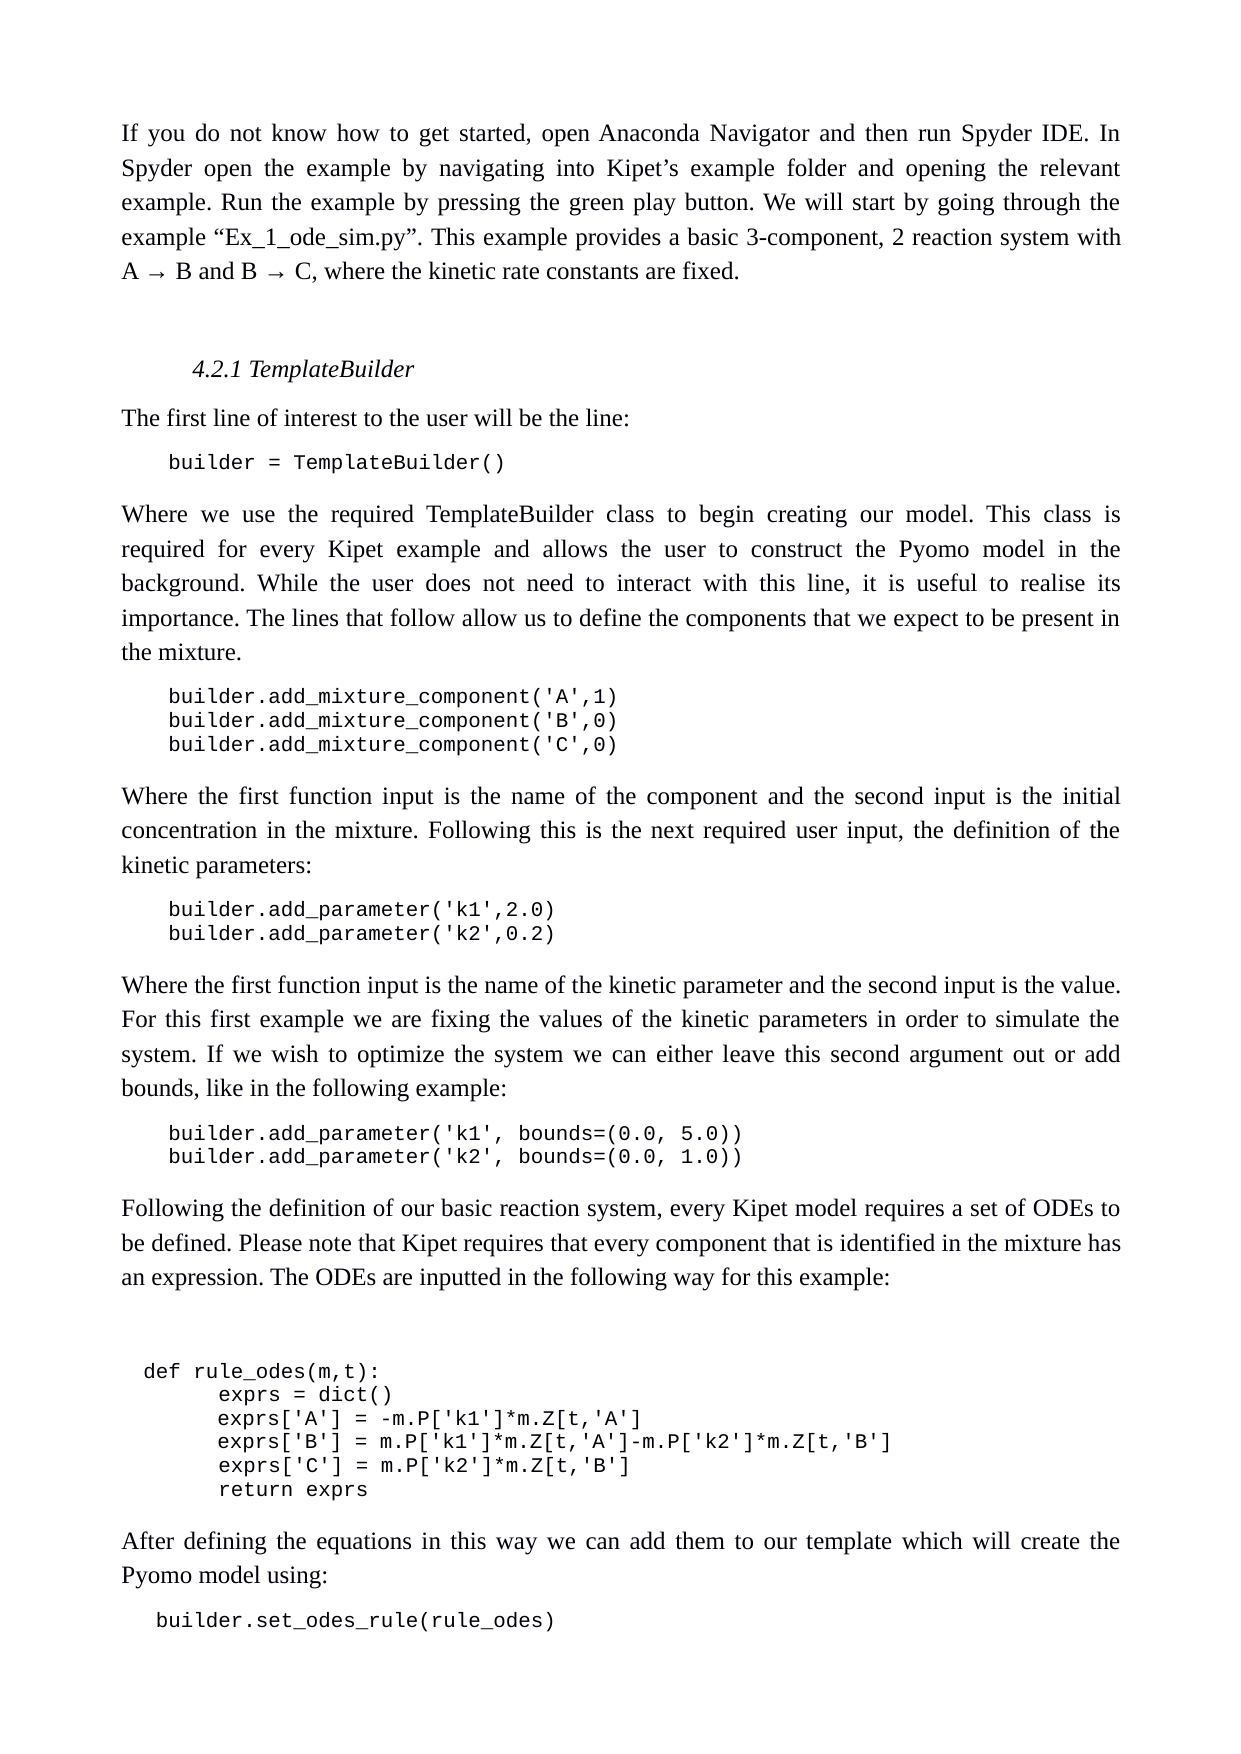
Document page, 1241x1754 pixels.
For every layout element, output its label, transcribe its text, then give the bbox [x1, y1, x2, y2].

text Where the first function input is the name of the component and the second input is the initial concentration in the mixture. Following this is the next required user input, the definition of the kinetic parameters: [121, 781, 1122, 879]
text 4.2.1 TemplateBuilder [121, 354, 1122, 383]
text return exprs [118, 1479, 1116, 1502]
text builder.set_odes_rule(rule_odes) [118, 1610, 1116, 1633]
text If you do not know how to get started, open Anaconda Navigator and then run Spyder IDE. In Spyder open the example by navigating into Kipet’s example folder and opening the relevant example. Run the example by pressing the green play button. We will start by going through the example “Ex_1_ode_sim.py”. This example provides a basic 3-component, 2 reaction system with A → B and B → C, where the kinetic rate constants are fixed. [121, 118, 1122, 285]
text exprs['A'] = -m.P['k1']*m.Z[t,'A'] [118, 1408, 1116, 1432]
text exprs['C'] = m.P['k2']*m.Z[t,'B'] [118, 1455, 1116, 1479]
text builder.add_parameter('k1',2.0) [118, 899, 1116, 923]
text exprs['B'] = m.P['k1']*m.Z[t,'A']-m.P['k2']*m.Z[t,'B'] [118, 1432, 1116, 1455]
text After defining the equations in this way we can add them to our template which will create the Pyomo model using: [121, 1526, 1122, 1589]
text builder.add_parameter('k2',0.2) [118, 923, 1116, 946]
text Following the definition of our basic reaction system, every Kipet model requires a set of ODEs to be defined. Please note that Kipet requires that every component that is identified in the mixture has an expression. The ODEs are inputted in the following way for this example: [121, 1193, 1122, 1291]
text builder.add_mixture_component('A',1) [118, 687, 1116, 710]
text builder = TemplateBuilder() [118, 452, 1116, 476]
text exprs = dict() [118, 1384, 1116, 1408]
text def rule_odes(m,t): [118, 1361, 1116, 1384]
text builder.add_mixture_component('B',0) [118, 710, 1116, 734]
text The first line of interest to the user will be the line: [121, 403, 1122, 432]
text builder.add_parameter('k1', bounds=(0.0, 5.0)) [118, 1123, 1116, 1146]
text builder.add_mixture_component('C',0) [118, 734, 1116, 757]
text Where the first function input is the name of the kinetic parameter and the second input is the value. For this first example we are fixing the values of the kinetic parameters in order to simulate the system. If we wish to optimize the system we can either leave this second argument out or add bounds, like in the following example: [121, 970, 1122, 1102]
text builder.add_parameter('k2', bounds=(0.0, 1.0)) [118, 1146, 1116, 1170]
text Where we use the required TemplateBuilder class to begin creating our model. This class is required for every Kipet example and allows the user to construct the Pyomo model in the background. While the user does not need to interact with this line, it is useful to realise its importance. The lines that follow allow us to define the components that we expect to be present in the mixture. [121, 499, 1122, 666]
